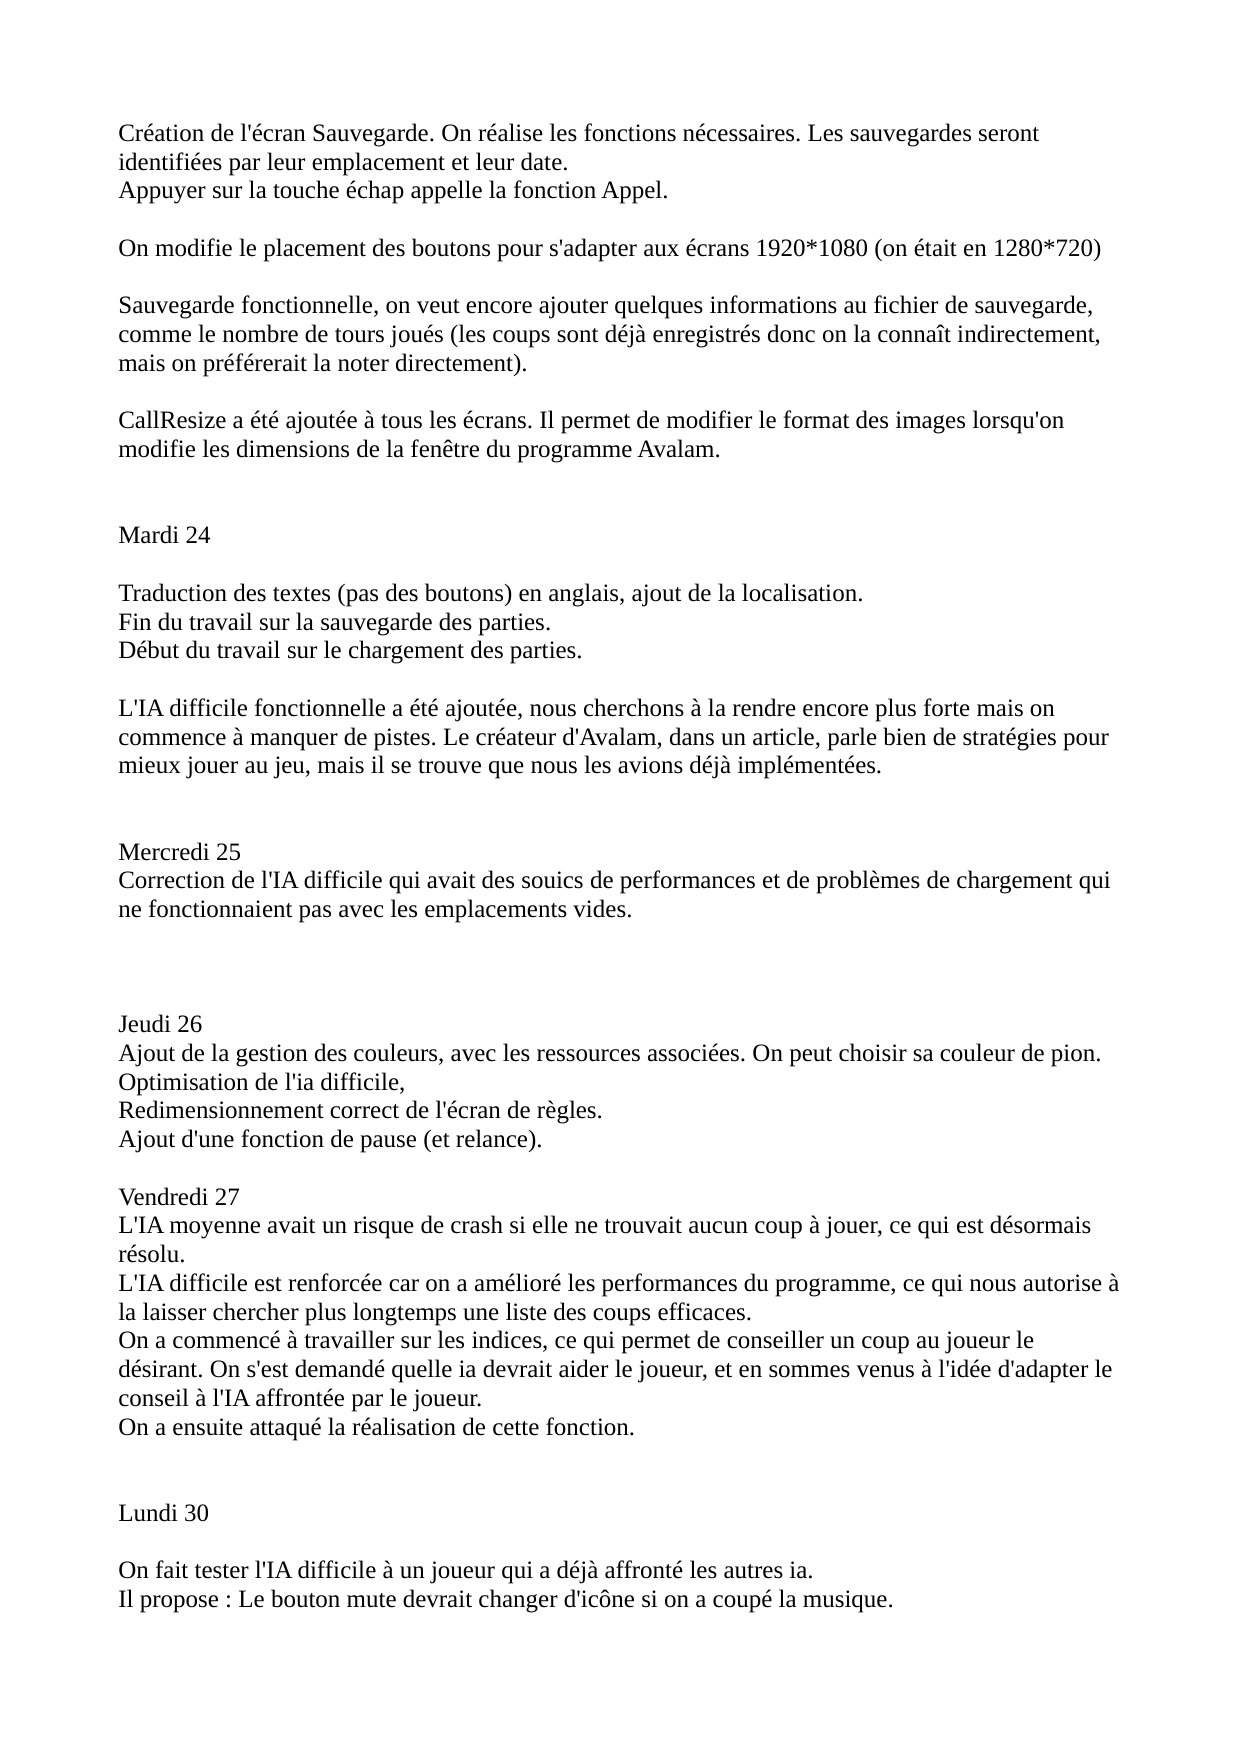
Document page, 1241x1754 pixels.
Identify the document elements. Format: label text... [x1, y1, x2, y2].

text On a commencé à travailler sur les indices, ce qui permet de conseiller un coup au joueur le désirant. On s'est demandé quelle ia devrait aider le joueur, et en sommes venus à l'idée d'adapter le conseil à l'IA affrontée par le joueur. [118, 1326, 1122, 1412]
text Vendredi 27 [118, 1182, 1122, 1211]
text Sauvegarde fonctionnelle, on veut encore ajouter quelques informations au fichier de sauvegarde, comme le nombre de tours joués (les coups sont déjà enregistrés donc on la connaît indirectement, mais on préférerait la noter directement). [118, 291, 1122, 377]
text Lundi 30 [118, 1498, 1122, 1527]
text CallResize a été ajoutée à tous les écrans. Il permet de modifier le format des images lorsqu'on modifie les dimensions de la fenêtre du programme Avalam. [118, 406, 1122, 463]
text Appuyer sur la touche échap appelle la fonction Appel. [118, 176, 1122, 204]
text Correction de l'IA difficile qui avait des souics de performances et de problèmes de chargement qui ne fonctionnaient pas avec les emplacements vides. [118, 866, 1122, 923]
text L'IA difficile fonctionnelle a été ajoutée, nous cherchons à la rendre encore plus forte mais on commence à manquer de pistes. Le créateur d'Avalam, dans un article, parle bien de stratégies pour mieux jouer au jeu, mais il se trouve que nous les avions déjà implémentées. [118, 693, 1122, 779]
text Redimensionnement correct de l'écran de règles. [118, 1096, 1122, 1124]
text Création de l'écran Sauvegarde. On réalise les fonctions nécessaires. Les sauvegardes seront identifiées par leur emplacement et leur date. [118, 118, 1122, 176]
text Début du travail sur le chargement des parties. [118, 636, 1122, 664]
text Ajout d'une fonction de pause (et relance). [118, 1124, 1122, 1153]
text Il propose : Le bouton mute devrait changer d'icône si on a coupé la musique. [118, 1584, 1122, 1613]
text On a ensuite attaqué la réalisation de cette fonction. [118, 1412, 1122, 1441]
text Optimisation de l'ia difficile, [118, 1067, 1122, 1096]
text Mercredi 25 [118, 837, 1122, 866]
text Fin du travail sur la sauvegarde des parties. [118, 607, 1122, 636]
text Ajout de la gestion des couleurs, avec les ressources associées. On peut choisir sa couleur de pion. [118, 1038, 1122, 1067]
text L'IA moyenne avait un risque de crash si elle ne trouvait aucun coup à jouer, ce qui est désormais résolu. [118, 1211, 1122, 1268]
text Mardi 24 [118, 521, 1122, 549]
text Traduction des textes (pas des boutons) en anglais, ajout de la localisation. [118, 578, 1122, 607]
text L'IA difficile est renforcée car on a amélioré les performances du programme, ce qui nous autorise à la laisser chercher plus longtemps une liste des coups efficaces. [118, 1268, 1122, 1326]
text On fait tester l'IA difficile à un joueur qui a déjà affronté les autres ia. [118, 1556, 1122, 1584]
text On modifie le placement des boutons pour s'adapter aux écrans 1920*1080 (on était en 1280*720) [118, 233, 1122, 262]
text Jeudi 26 [118, 1009, 1122, 1038]
